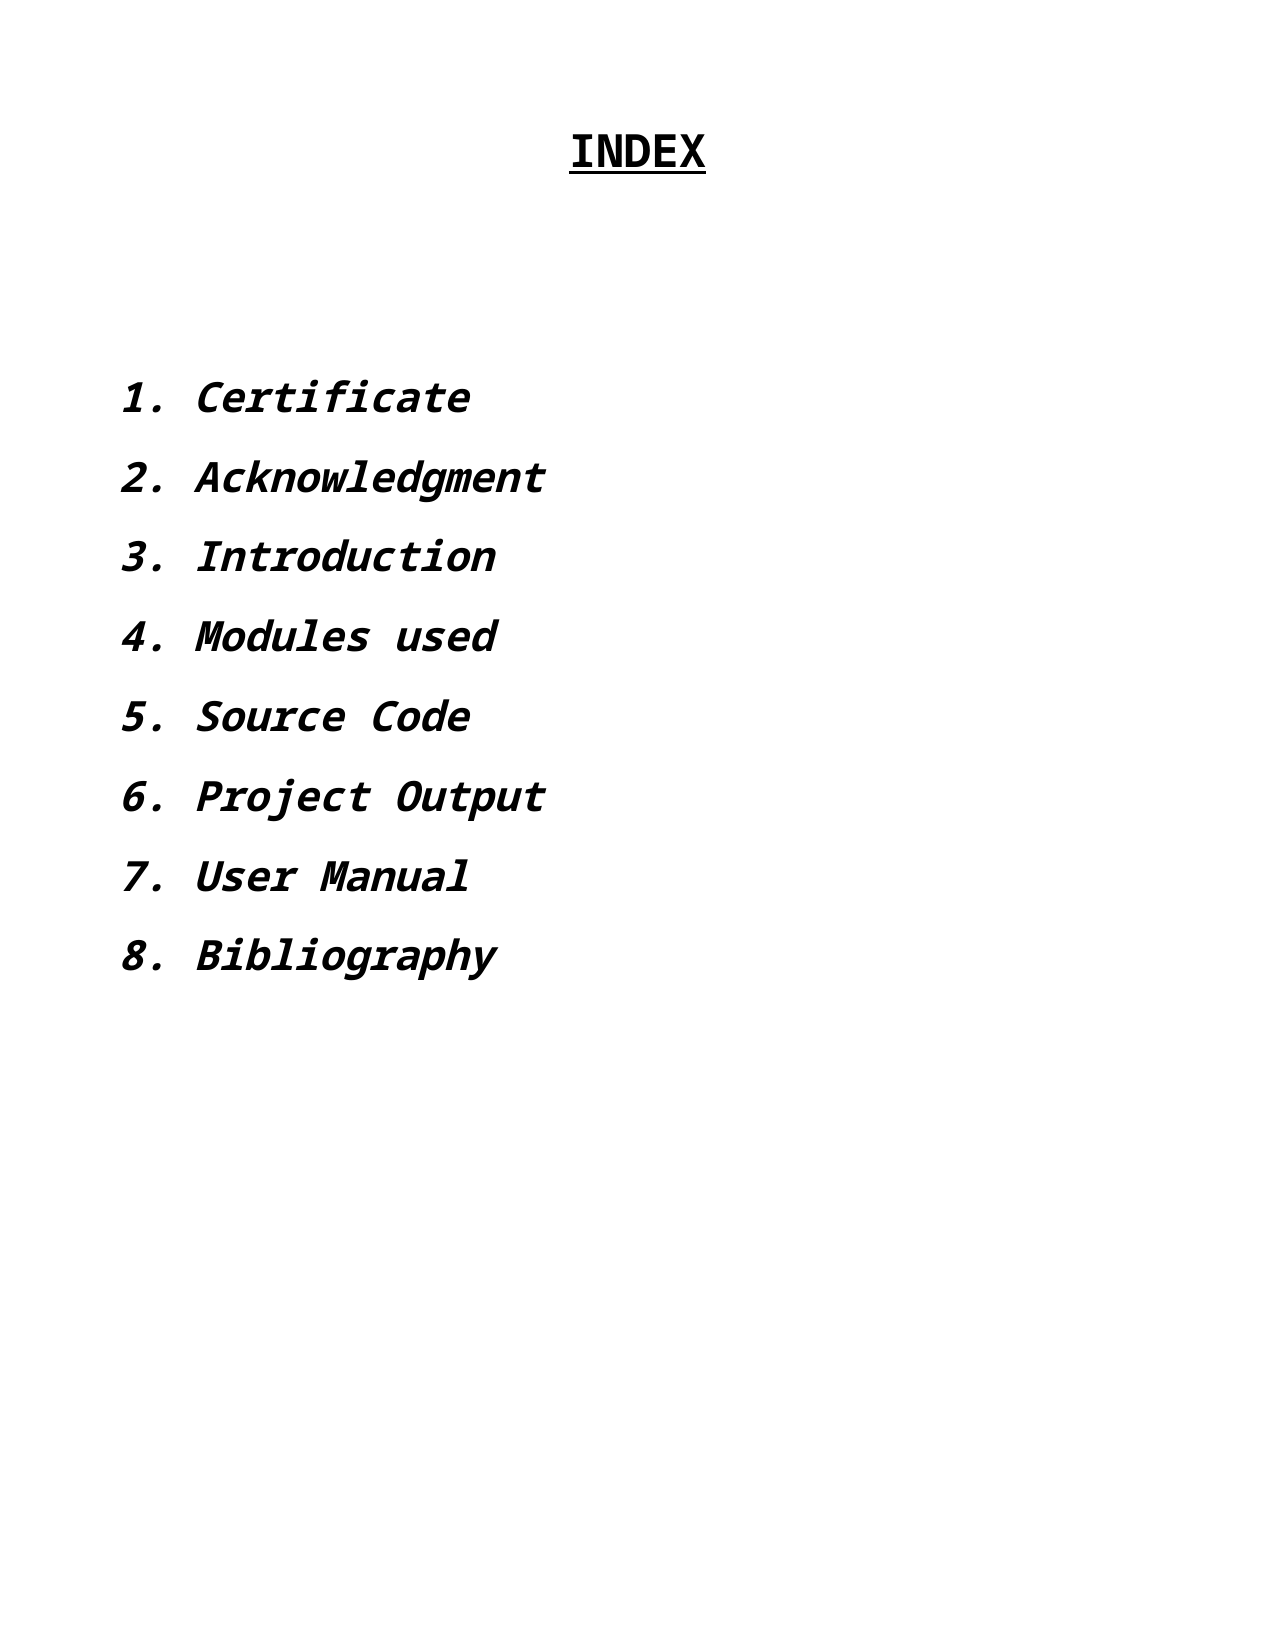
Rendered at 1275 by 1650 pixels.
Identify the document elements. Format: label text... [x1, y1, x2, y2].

text INDEX [118, 118, 1157, 181]
text 3. Introduction [118, 527, 1157, 584]
text 5. Source Code [118, 687, 1157, 744]
text 4. Modules used [118, 607, 1157, 664]
text 8. Bibliography [118, 926, 1157, 983]
text 2. Acknowledgment [118, 447, 1157, 504]
text 7. User Manual [118, 846, 1157, 903]
text 6. Project Output [118, 767, 1157, 823]
text 1. Certificate [118, 368, 1157, 424]
